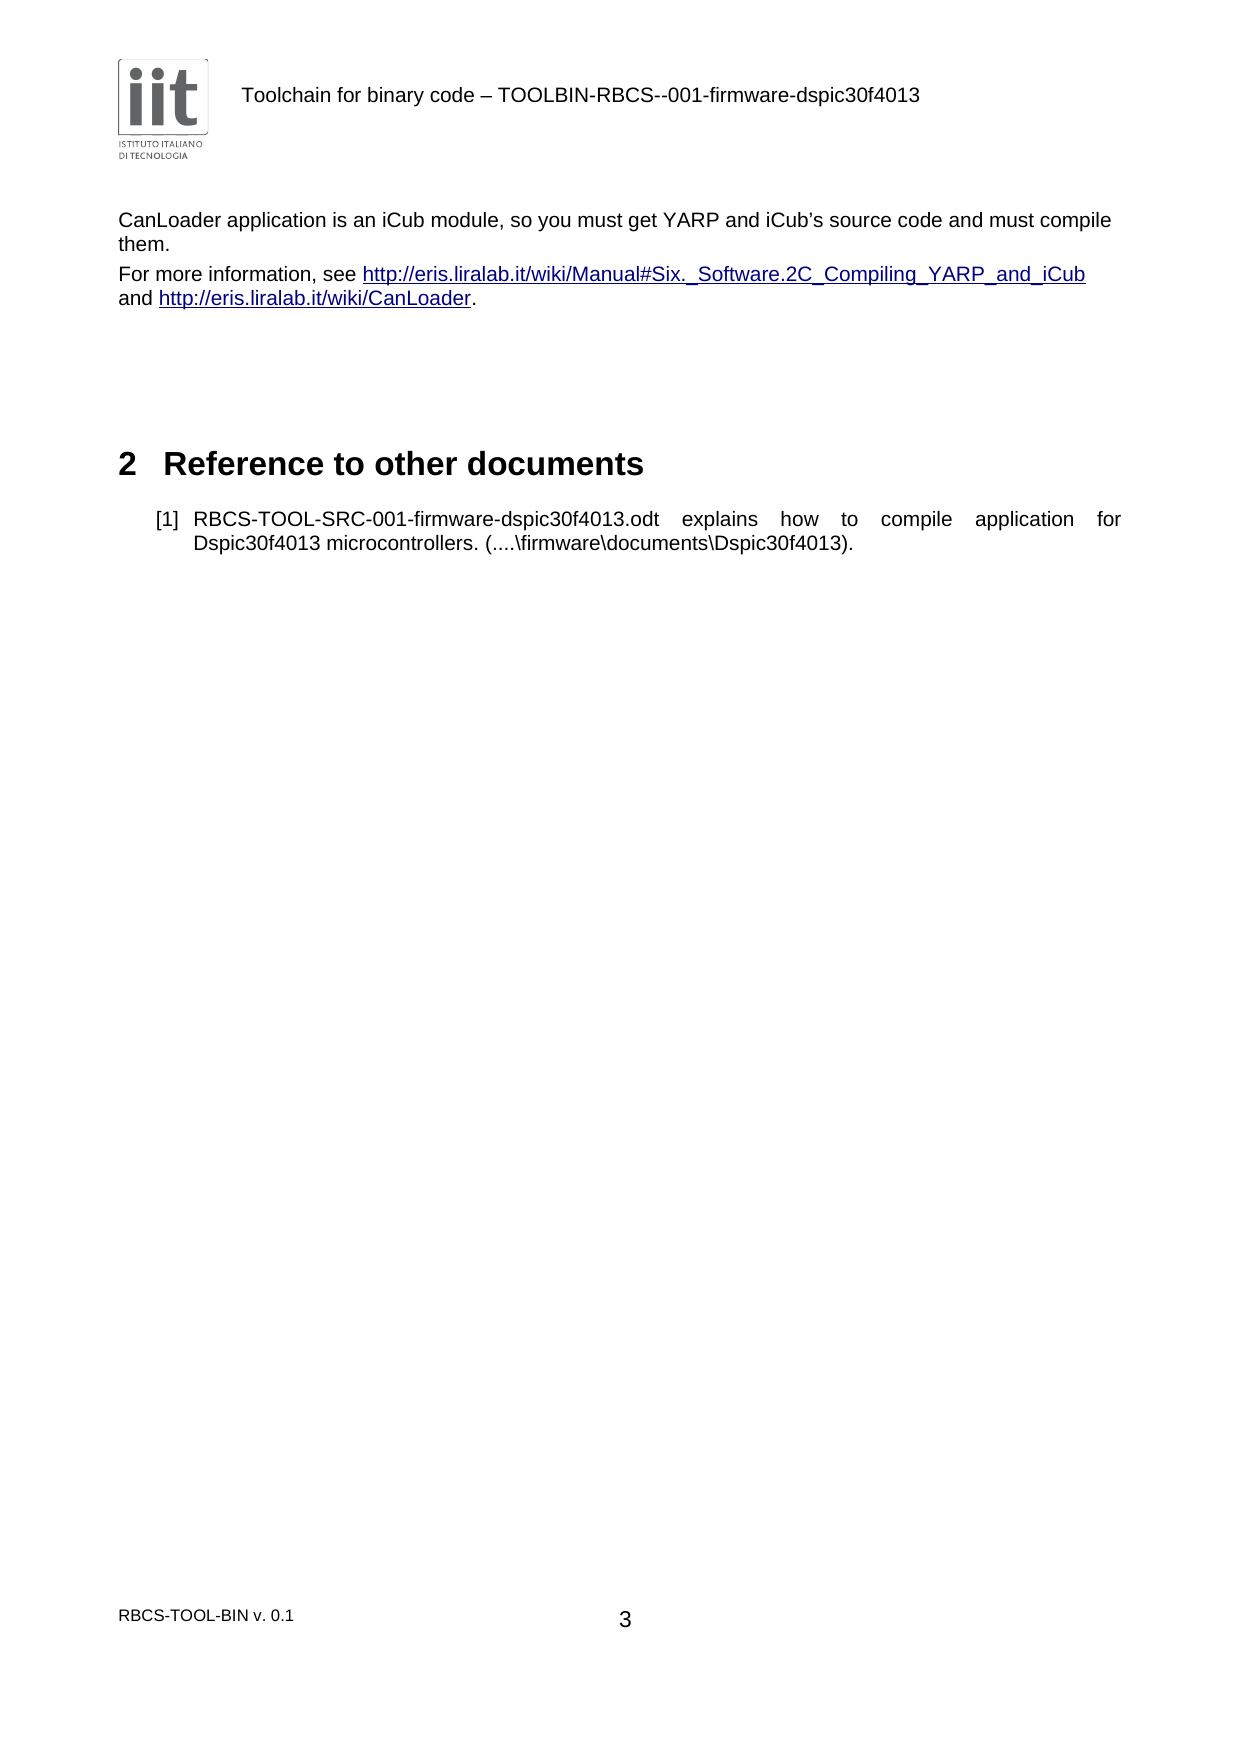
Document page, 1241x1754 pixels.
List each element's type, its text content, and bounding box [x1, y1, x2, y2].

text For more information, see http://eris.liralab.it/wiki/Manual#Six._Software.2C_Compiling_YARP_and_iCub and http://eris.liralab.it/wiki/CanLoader. [118, 262, 1122, 309]
list RBCS-TOOL-SRC-001-firmware-dspic30f4013.odt explains how to compile application for Dspic30f4013 microcontrollers. (....\firmware\documents\Dspic30f4013). [156, 507, 1122, 555]
subtitle Reference to other documents [118, 444, 1122, 482]
text CanLoader application is an iCub module, so you must get YARP and iCub’s source code and must compile them. [118, 207, 1122, 255]
